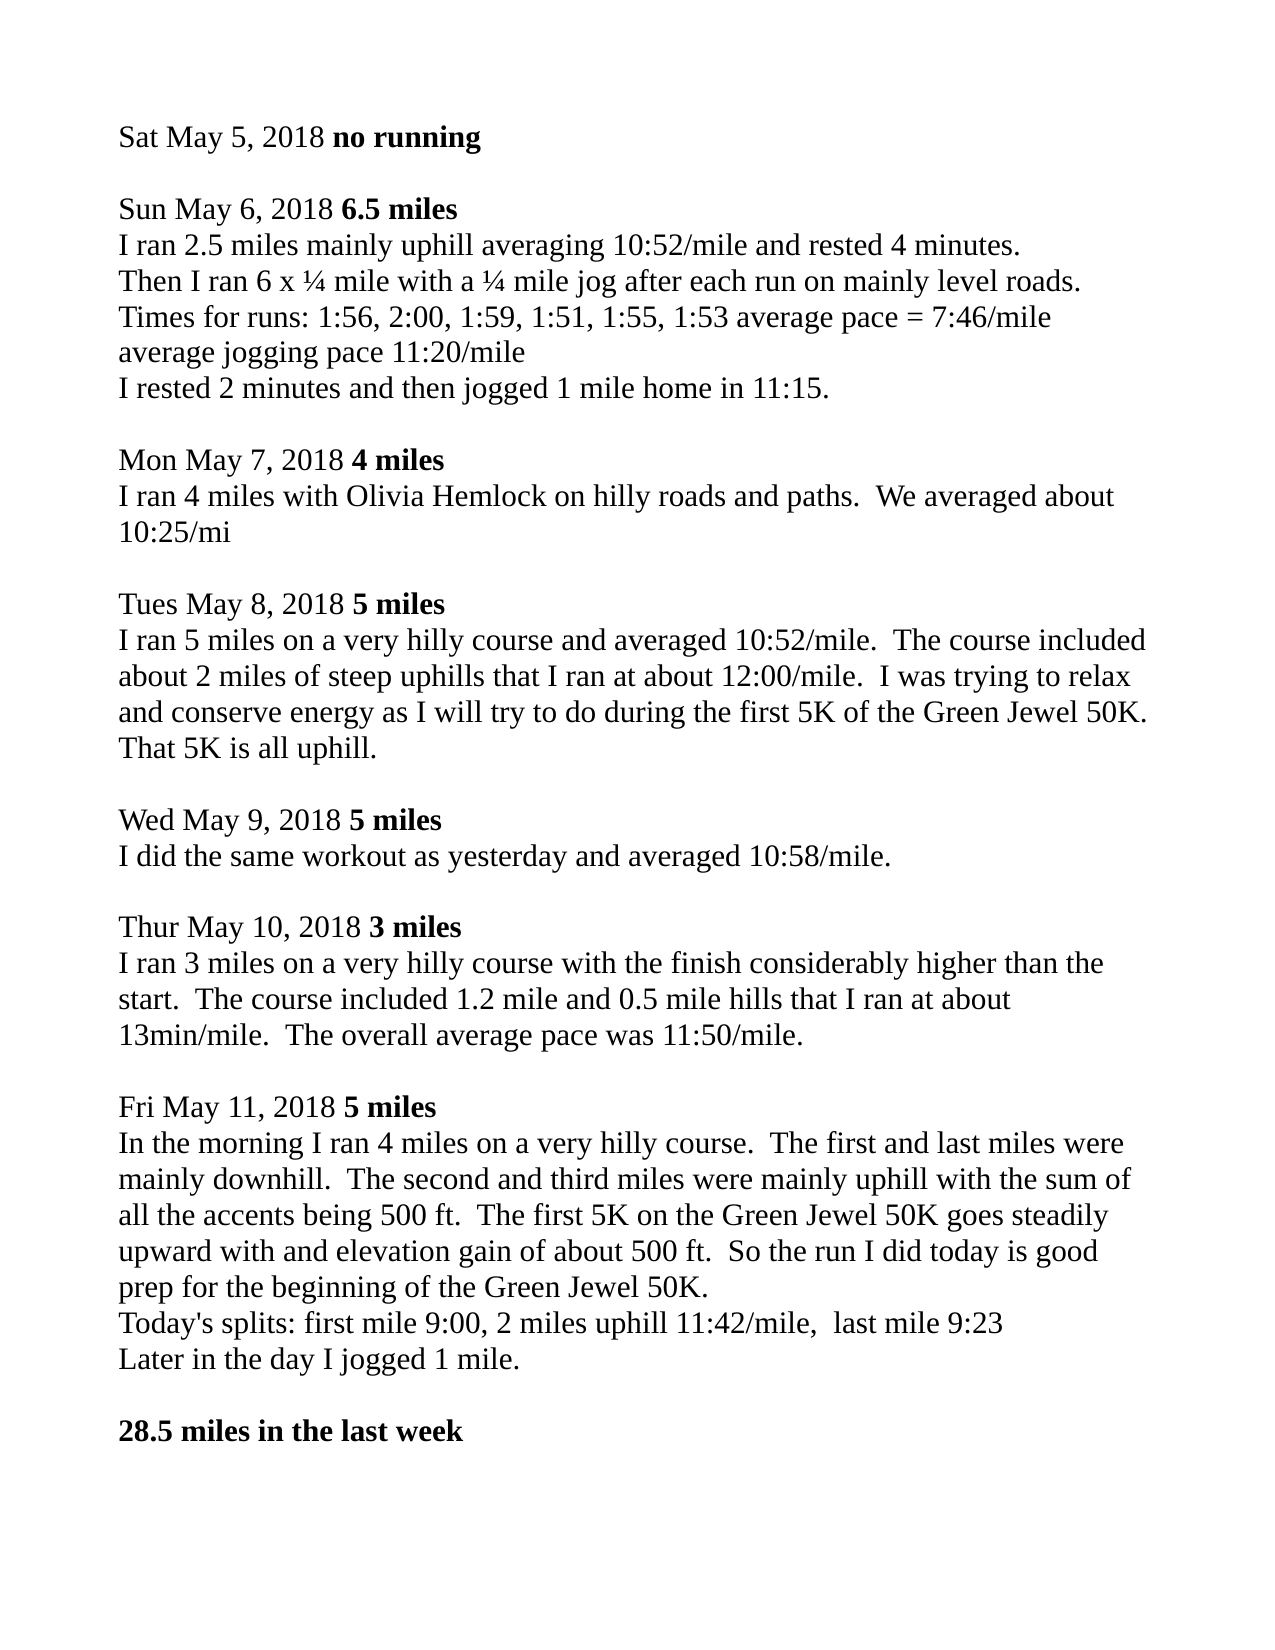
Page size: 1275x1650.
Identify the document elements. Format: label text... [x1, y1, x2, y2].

text Then I ran 6 x ¼ mile with a ¼ mile jog after each run on mainly level roads. [118, 262, 1161, 298]
text I ran 3 miles on a very hilly course with the finish considerably higher than the start. The course included 1.2 mile and 0.5 mile hills that I ran at about 13min/mile. The overall average pace was 11:50/mile. [118, 945, 1161, 1052]
text In the morning I ran 4 miles on a very hilly course. The first and last miles were mainly downhill. The second and third miles were mainly uphill with the sum of all the accents being 500 ft. The first 5K on the Green Jewel 50K goes steadily upward with and elevation gain of about 500 ft. So the run I did today is good prep for the beginning of the Green Jewel 50K. [118, 1124, 1161, 1304]
text Thur May 10, 2018 3 miles [118, 909, 1161, 945]
text Later in the day I jogged 1 mile. [118, 1340, 1161, 1376]
text 28.5 miles in the last week [118, 1412, 1161, 1448]
text I did the same workout as yesterday and averaged 10:58/mile. [118, 837, 1161, 873]
text Fri May 11, 2018 5 miles [118, 1088, 1161, 1124]
text Tues May 8, 2018 5 miles [118, 585, 1161, 621]
text I ran 5 miles on a very hilly course and averaged 10:52/mile. The course included about 2 miles of steep uphills that I ran at about 12:00/mile. I was trying to relax and conserve energy as I will try to do during the first 5K of the Green Jewel 50K. That 5K is all uphill. [118, 621, 1161, 765]
text Times for runs: 1:56, 2:00, 1:59, 1:51, 1:55, 1:53 average pace = 7:46/mile [118, 298, 1161, 334]
text Wed May 9, 2018 5 miles [118, 801, 1161, 837]
text Mon May 7, 2018 4 miles [118, 442, 1161, 477]
text average jogging pace 11:20/mile [118, 334, 1161, 370]
text I ran 4 miles with Olivia Hemlock on hilly roads and paths. We averaged about 10:25/mi [118, 477, 1161, 549]
text I rested 2 minutes and then jogged 1 mile home in 11:15. [118, 370, 1161, 406]
text Today's splits: first mile 9:00, 2 miles uphill 11:42/mile, last mile 9:23 [118, 1304, 1161, 1340]
text I ran 2.5 miles mainly uphill averaging 10:52/mile and rested 4 minutes. [118, 226, 1161, 262]
text Sun May 6, 2018 6.5 miles [118, 190, 1161, 226]
text Sat May 5, 2018 no running [118, 118, 1161, 154]
